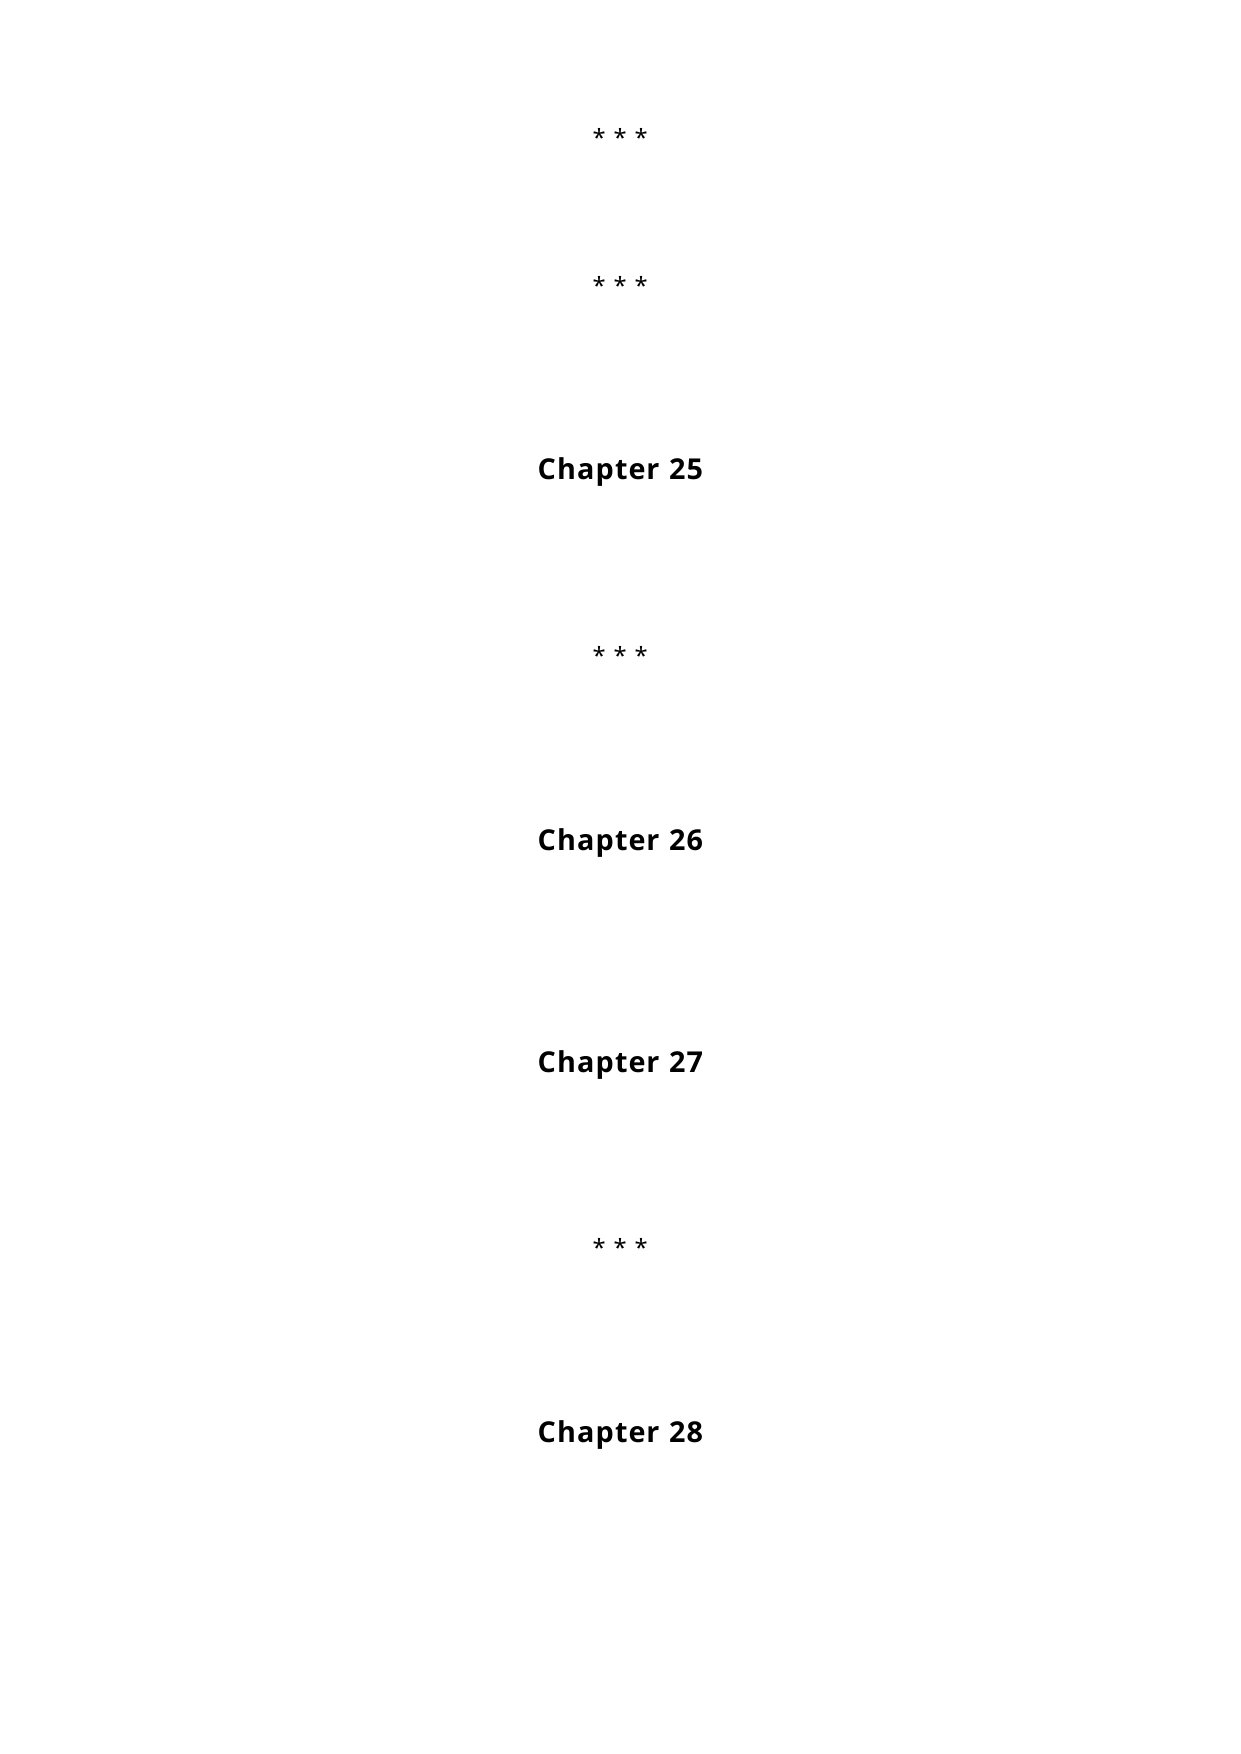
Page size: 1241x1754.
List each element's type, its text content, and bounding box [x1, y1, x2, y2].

subtitle * * * [148, 636, 1093, 671]
subtitle Chapter 27 [148, 1041, 1093, 1081]
subtitle * * * [148, 118, 1093, 153]
subtitle Chapter 28 [148, 1411, 1093, 1451]
subtitle Chapter 25 [148, 449, 1093, 488]
subtitle Chapter 26 [148, 819, 1093, 858]
subtitle * * * [148, 266, 1093, 301]
subtitle * * * [148, 1228, 1093, 1264]
